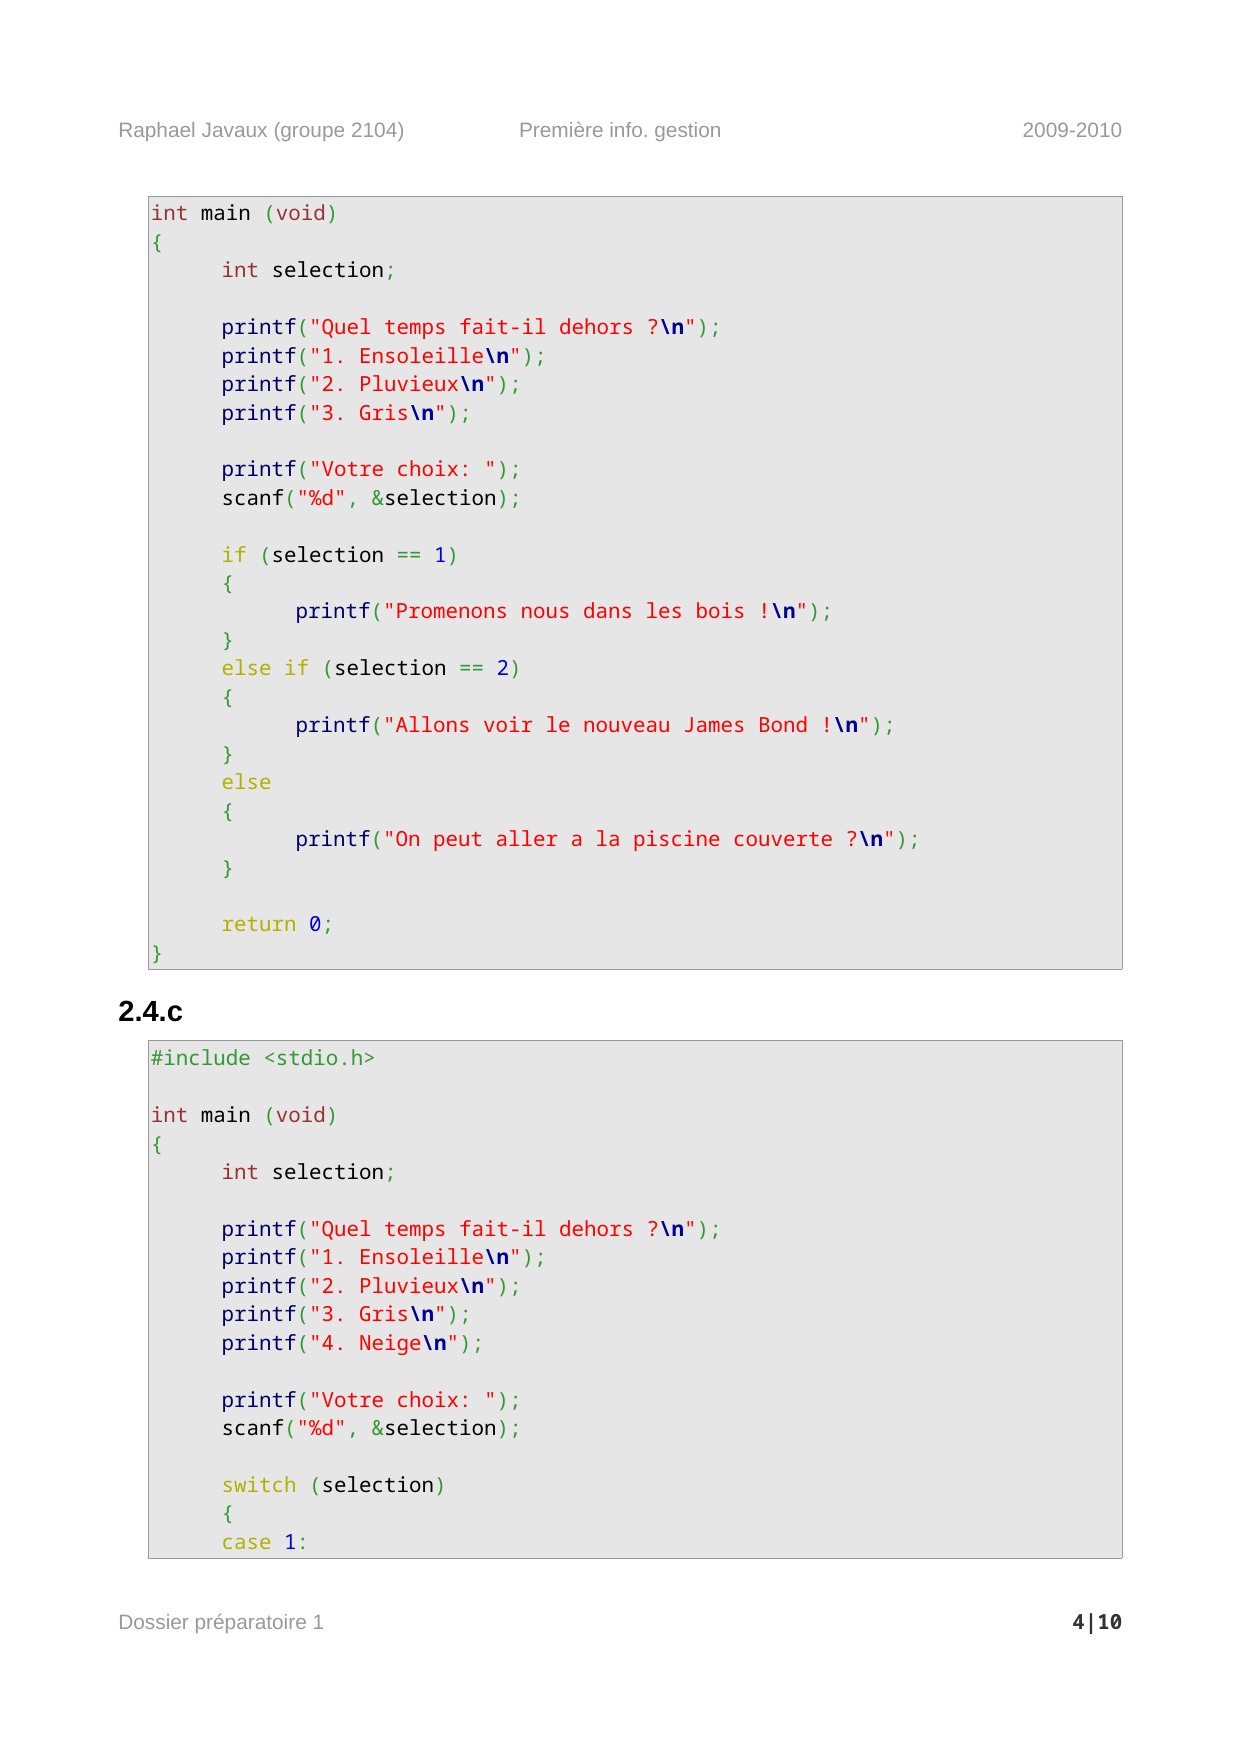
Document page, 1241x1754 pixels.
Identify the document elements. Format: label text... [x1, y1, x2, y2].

text } [149, 935, 1122, 969]
text scanf("%d", &selection); [149, 480, 1122, 508]
text } [149, 622, 1122, 651]
text printf("3. Gris\n"); [149, 1296, 1122, 1325]
text printf("Votre choix: "); [149, 1382, 1122, 1410]
text case 1: [149, 1524, 1122, 1558]
text switch (selection) [149, 1467, 1122, 1495]
text printf("2. Pluvieux\n"); [149, 366, 1122, 394]
text printf("Promenons nous dans les bois !\n"); [149, 594, 1122, 622]
text int selection; [149, 1154, 1122, 1183]
text if (selection == 1) [149, 537, 1122, 565]
text { [149, 224, 1122, 252]
text #include <stdio.h> [149, 1041, 1122, 1069]
text printf("On peut aller a la piscine couverte ?\n"); [149, 821, 1122, 849]
text { [149, 1126, 1122, 1154]
text else [149, 764, 1122, 793]
text int selection; [149, 252, 1122, 281]
text printf("Votre choix: "); [149, 451, 1122, 480]
text } [149, 736, 1122, 764]
text printf("3. Gris\n"); [149, 394, 1122, 423]
text { [149, 793, 1122, 821]
subtitle 2.4.c [118, 994, 1122, 1028]
text return 0; [149, 906, 1122, 935]
text { [149, 1495, 1122, 1524]
text } [149, 849, 1122, 878]
text { [149, 565, 1122, 594]
text else if (selection == 2) [149, 651, 1122, 679]
text printf("1. Ensoleille\n"); [149, 1239, 1122, 1268]
text printf("Quel temps fait-il dehors ?\n"); [149, 1211, 1122, 1239]
text int main (void) [149, 197, 1122, 224]
text printf("Quel temps fait-il dehors ?\n"); [149, 309, 1122, 338]
text { [149, 679, 1122, 707]
text printf("Allons voir le nouveau James Bond !\n"); [149, 707, 1122, 736]
text printf("2. Pluvieux\n"); [149, 1268, 1122, 1296]
text int main (void) [149, 1097, 1122, 1126]
text scanf("%d", &selection); [149, 1410, 1122, 1438]
text printf("4. Neige\n"); [149, 1325, 1122, 1353]
text printf("1. Ensoleille\n"); [149, 338, 1122, 366]
